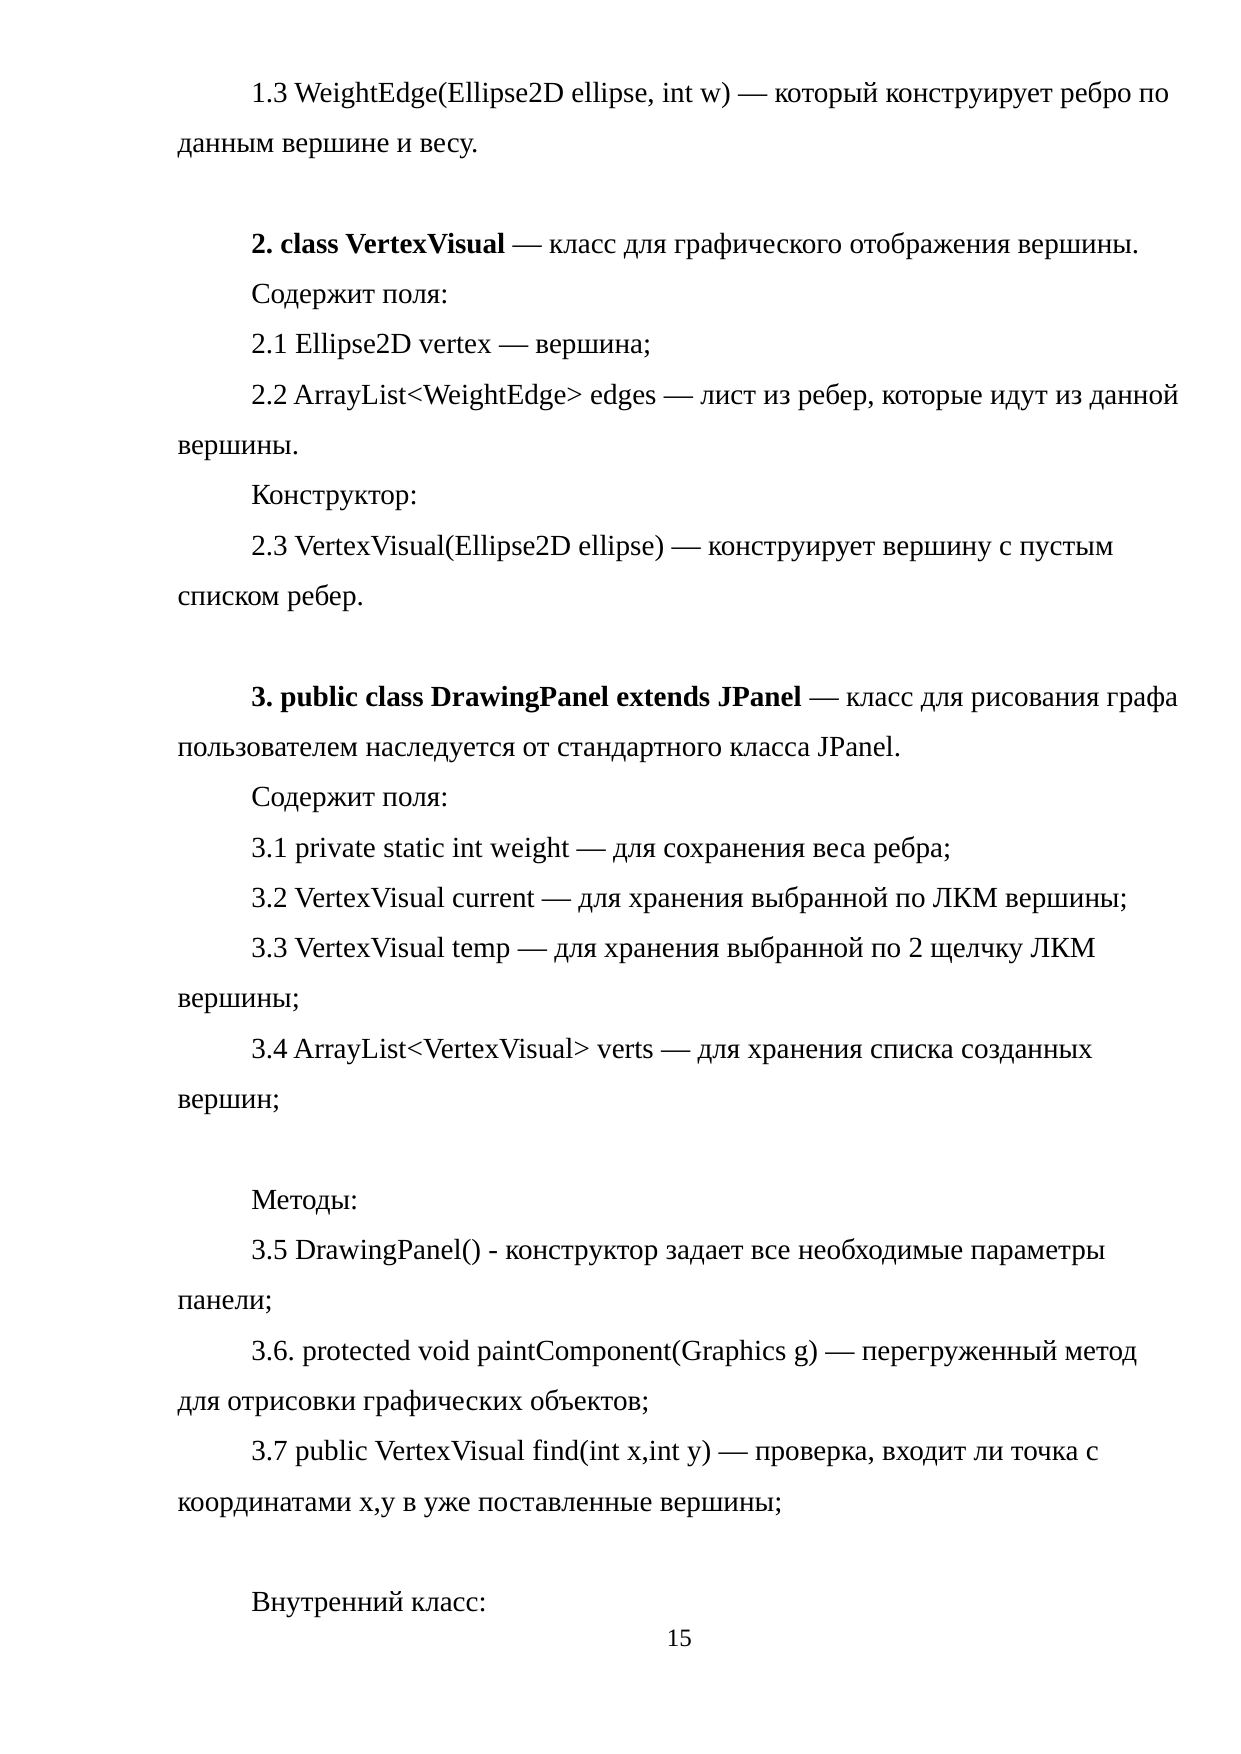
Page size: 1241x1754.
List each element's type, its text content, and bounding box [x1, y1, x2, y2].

text 2.2 ArrayList<WeightEdge> edges — лист из ребер, которые идут из данной вершины. [177, 377, 1181, 461]
text 3.6. protected void paintComponent(Graphics g) — перегруженный метод для отрисовки графических объектов; [177, 1333, 1181, 1417]
text 3.2 VertexVisual current — для хранения выбранной по ЛКМ вершины; [177, 880, 1181, 913]
text Конструктор: [177, 477, 1181, 511]
text Внутренний класс: [177, 1584, 1181, 1618]
text 3. public class DrawingPanel extends JPanel — класс для рисования графа пользователем наследуется от стандартного класса JPanel. [177, 679, 1181, 763]
text Содержит поля: [177, 276, 1181, 310]
text Методы: [177, 1182, 1181, 1215]
text 3.3 VertexVisual temp — для хранения выбранной по 2 щелчку ЛКМ вершины; [177, 930, 1181, 1014]
text 2.1 Ellipse2D vertex — вершина; [177, 327, 1181, 360]
text Содержит поля: [177, 779, 1181, 813]
text 3.1 private static int weight — для сохранения веса ребра; [177, 830, 1181, 863]
text 3.4 ArrayList<VertexVisual> verts — для хранения списка созданных вершин; [177, 1031, 1181, 1115]
text 2.3 VertexVisual(Ellipse2D ellipse) — конструирует вершину с пустым списком ребер. [177, 528, 1181, 612]
text 3.7 public VertexVisual find(int x,int y) — проверка, входит ли точка с координатами x,y в уже поставленные вершины; [177, 1433, 1181, 1517]
text 3.5 DrawingPanel() - конструктор задает все необходимые параметры панели; [177, 1232, 1181, 1316]
text 1.3 WeightEdge(Ellipse2D ellipse, int w) — который конструирует ребро по данным вершине и весу. [177, 75, 1181, 159]
text 2. class VertexVisual — класс для графического отображения вершины. [177, 226, 1181, 259]
